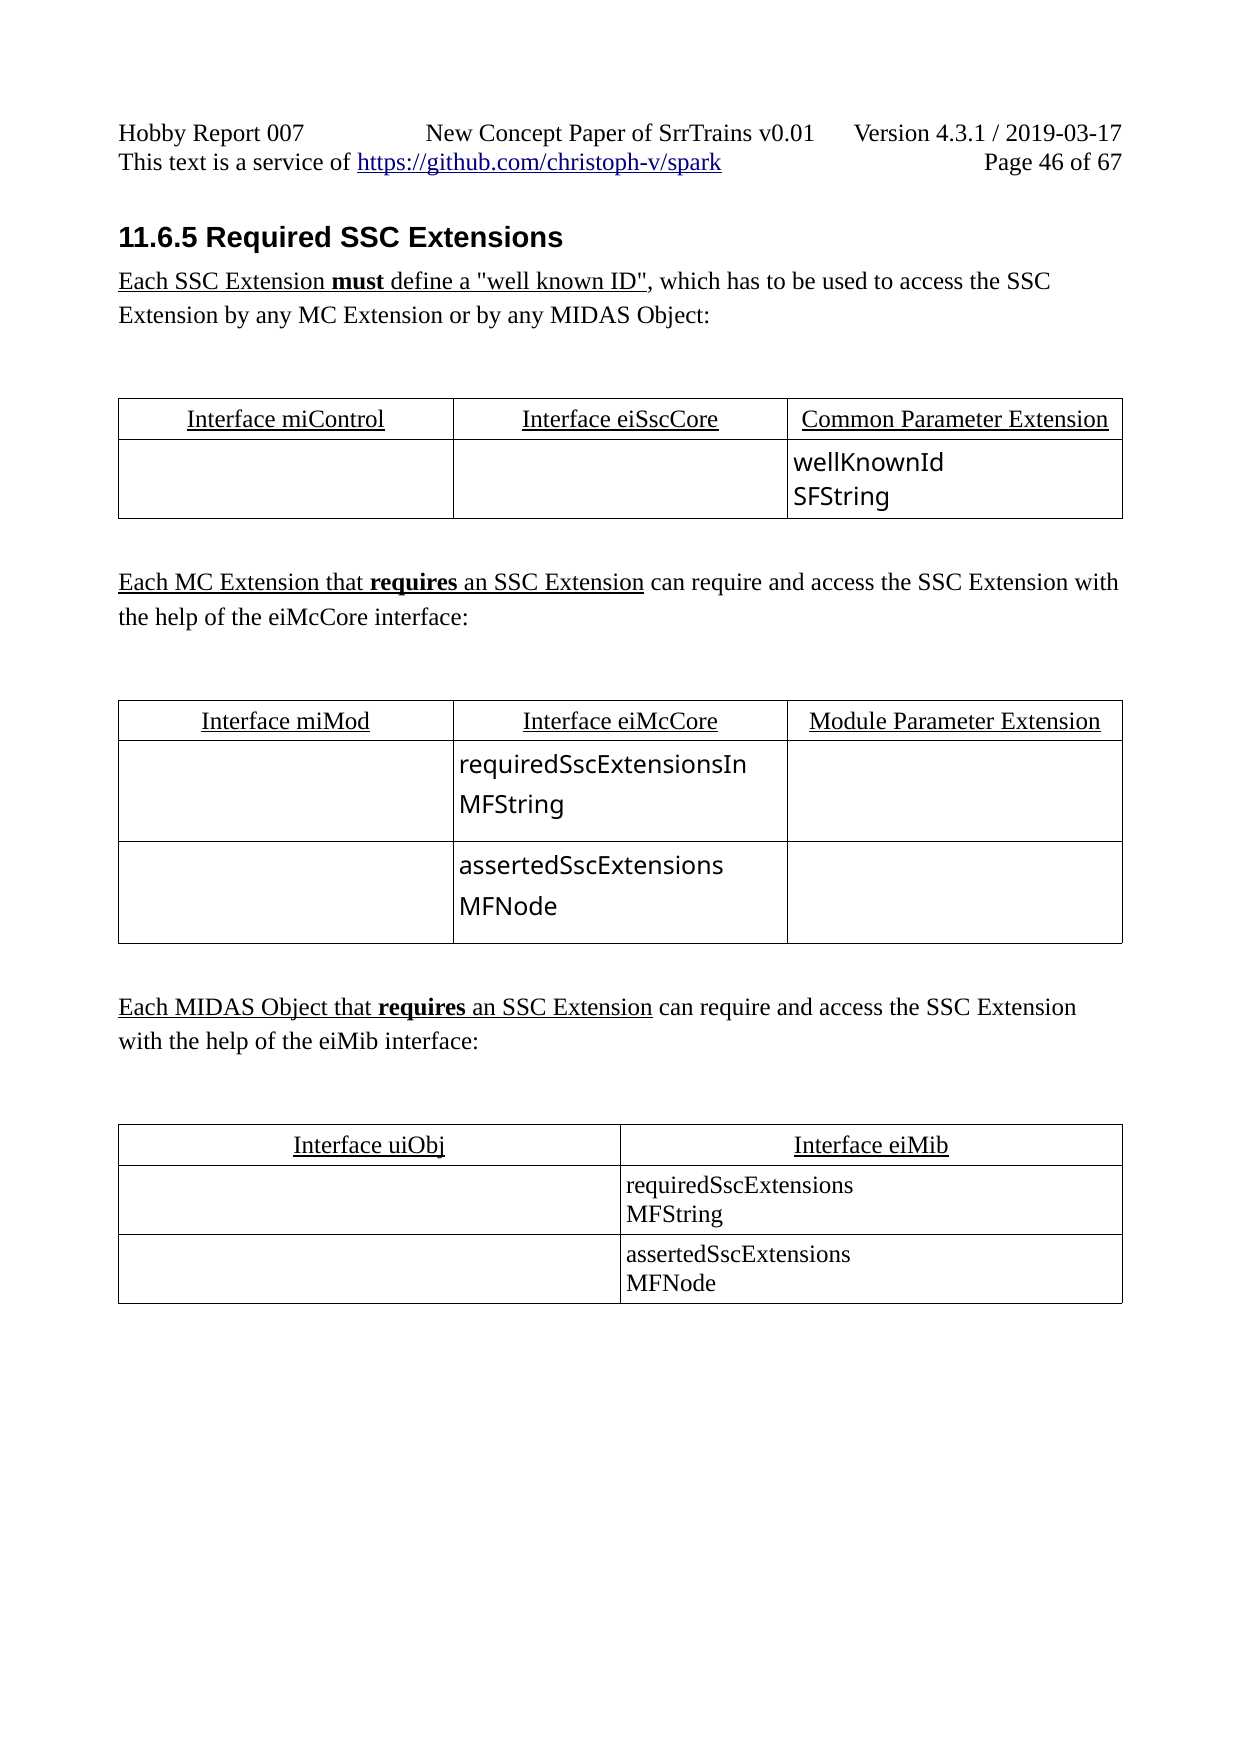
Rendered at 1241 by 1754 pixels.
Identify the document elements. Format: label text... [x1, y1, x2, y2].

table_header Interface miMod [119, 701, 453, 740]
table_header Interface eiMib [621, 1125, 1122, 1164]
table_cell [119, 440, 453, 518]
table_header Interface eiMcCore [454, 701, 787, 740]
table_cell [788, 741, 1122, 841]
table_cell [119, 1166, 620, 1234]
table_cell wellKnownId SFString [788, 440, 1122, 518]
table_header Interface miControl [119, 399, 453, 439]
table_cell [454, 440, 787, 518]
table_cell [119, 842, 453, 942]
table_cell assertedSscExtensions MFNode [621, 1235, 1122, 1303]
table_header Common Parameter Extension [788, 399, 1122, 439]
table_cell [119, 1235, 620, 1303]
text Each SSC Extension must define a "well known ID", which has to be used to access the SSC Extension by any MC Extension or by any MIDAS Object: [118, 266, 1122, 329]
table_header Interface eiSscCore [454, 399, 787, 439]
text Each MC Extension that requires an SSC Extension can require and access the SSC Extension with the help of the eiMcCore interface: [118, 567, 1122, 631]
table_cell requiredSscExtensions MFString [621, 1166, 1122, 1234]
table_header Interface uiObj [119, 1125, 620, 1164]
table_cell [119, 741, 453, 841]
table_header Module Parameter Extension [788, 701, 1122, 740]
table_cell assertedSscExtensions MFNode [454, 842, 787, 942]
table_cell [788, 842, 1122, 942]
text Each MIDAS Object that requires an SSC Extension can require and access the SSC Extension with the help of the eiMib interface: [118, 992, 1122, 1055]
subtitle 11.6.5 Required SSC Extensions [118, 220, 1122, 253]
table_cell requiredSscExtensionsIn MFString [454, 741, 787, 841]
